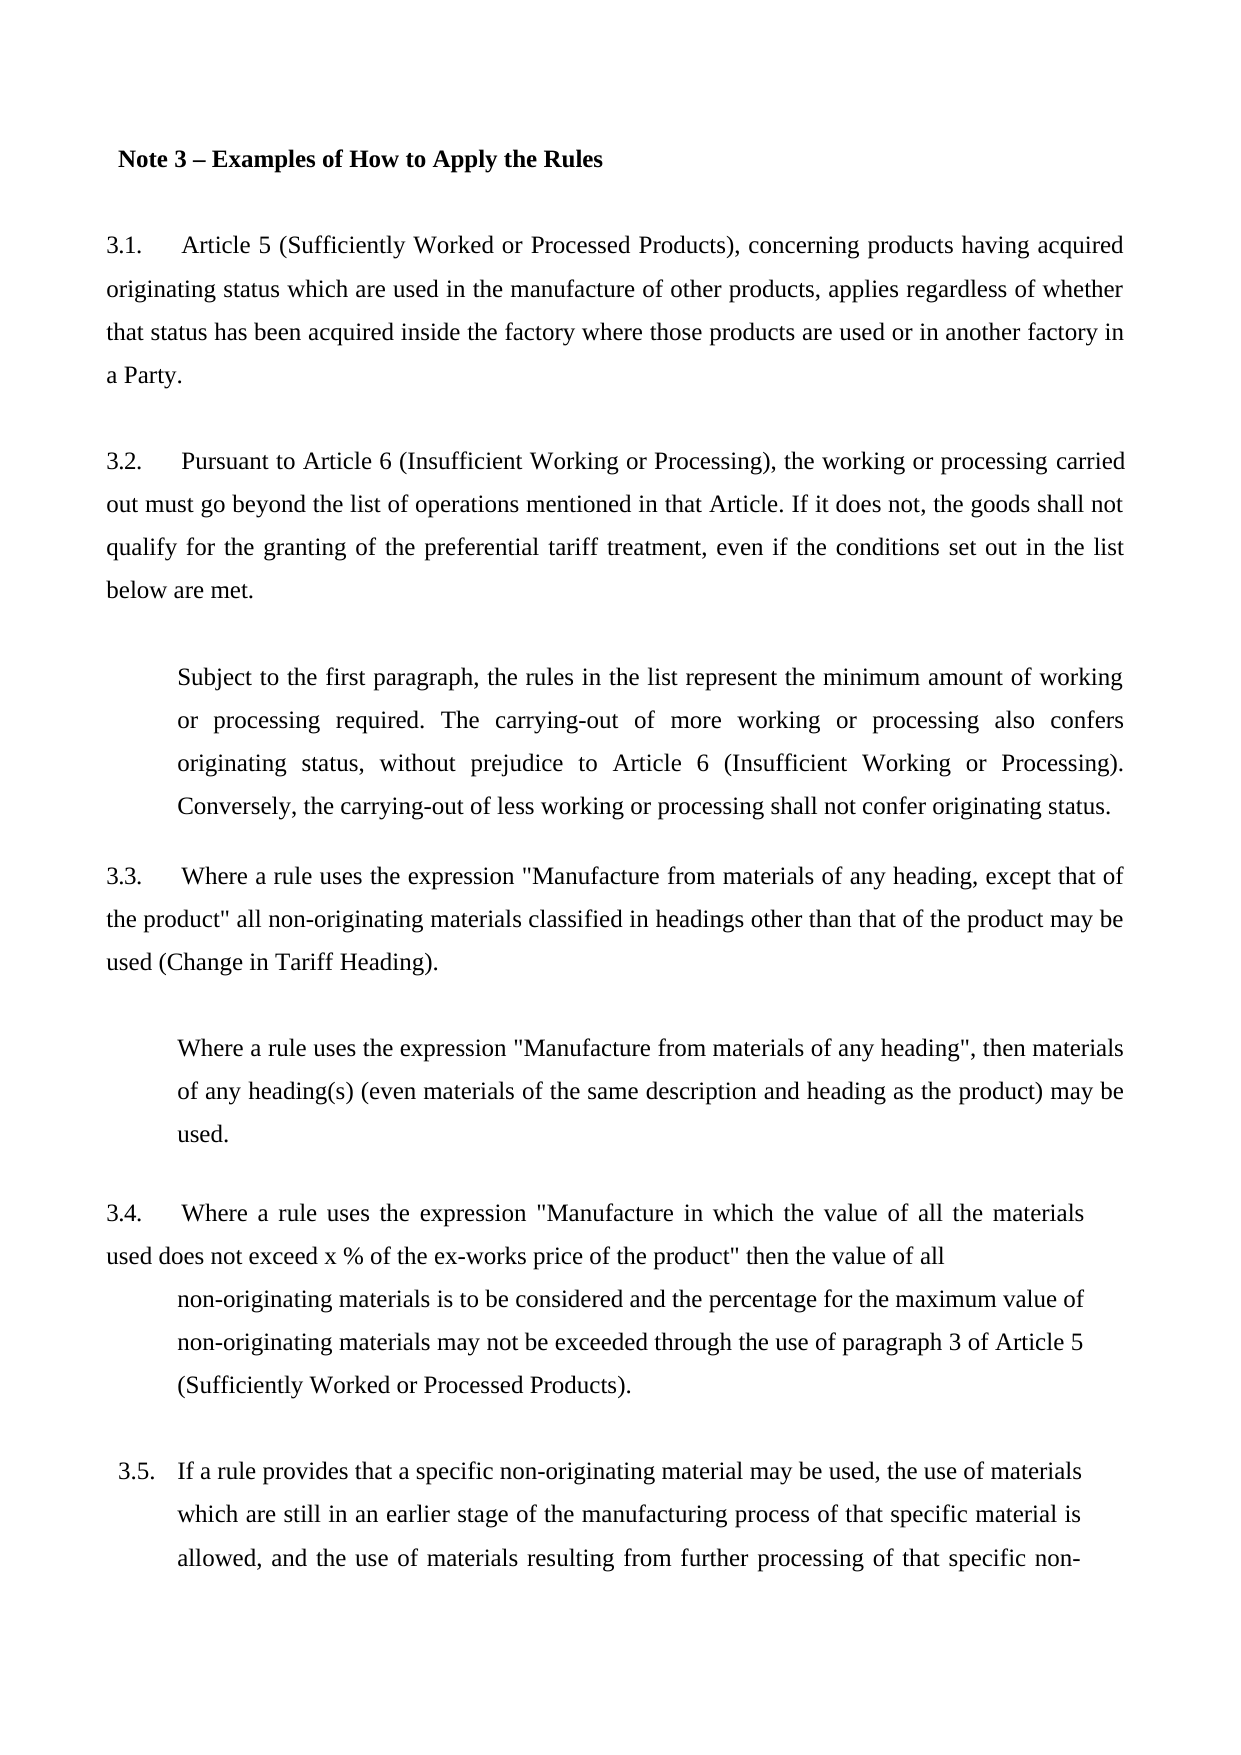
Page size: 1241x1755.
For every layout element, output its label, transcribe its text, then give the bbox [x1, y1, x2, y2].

list Article 5 (Sufficiently Worked or Processed Products), concerning products having acquired originating status which are used in the manufacture of other products, applies regardless of whether that status has been acquired inside the factory where those products are used or in another factory in a Party. [106, 231, 1125, 389]
list Where a rule uses the expression "Manufacture from materials of any heading, except that of the product" all non-originating materials classified in headings other than that of the product may be used (Change in Tariff Heading). [106, 861, 1125, 976]
text Subject to the first paragraph, the rules in the list represent the minimum amount of working or processing required. The carrying-out of more working or processing also confers originating status, without prejudice to Article 6 (Insufficient Working or Processing). Conversely, the carrying-out of less working or processing shall not confer originating status. [177, 662, 1125, 820]
text 3.5. If a rule provides that a specific non-originating material may be used, the use of materials which are still in an earlier stage of the manufacturing process of that specific material is allowed, and the use of materials resulting from further processing of that specific non- [118, 1456, 1083, 1571]
text Note 3 – Examples of How to Apply the Rules [118, 144, 1134, 173]
text non-originating materials is to be considered and the percentage for the maximum value of non-originating materials may not be exceeded through the use of paragraph 3 of Article 5 (Sufficiently Worked or Processed Products). [177, 1284, 1085, 1399]
list Pursuant to Article 6 (Insufficient Working or Processing), the working or processing carried out must go beyond the list of operations mentioned in that Article. If it does not, the goods shall not qualify for the granting of the preferential tariff treatment, even if the conditions set out in the list below are met. [106, 446, 1125, 604]
list Where a rule uses the expression "Manufacture in which the value of all the materials used does not exceed x % of the ex-works price of the product" then the value of all [106, 1198, 1085, 1270]
text Where a rule uses the expression "Manufacture from materials of any heading", then materials of any heading(s) (even materials of the same description and heading as the product) may be used. [177, 1033, 1125, 1148]
